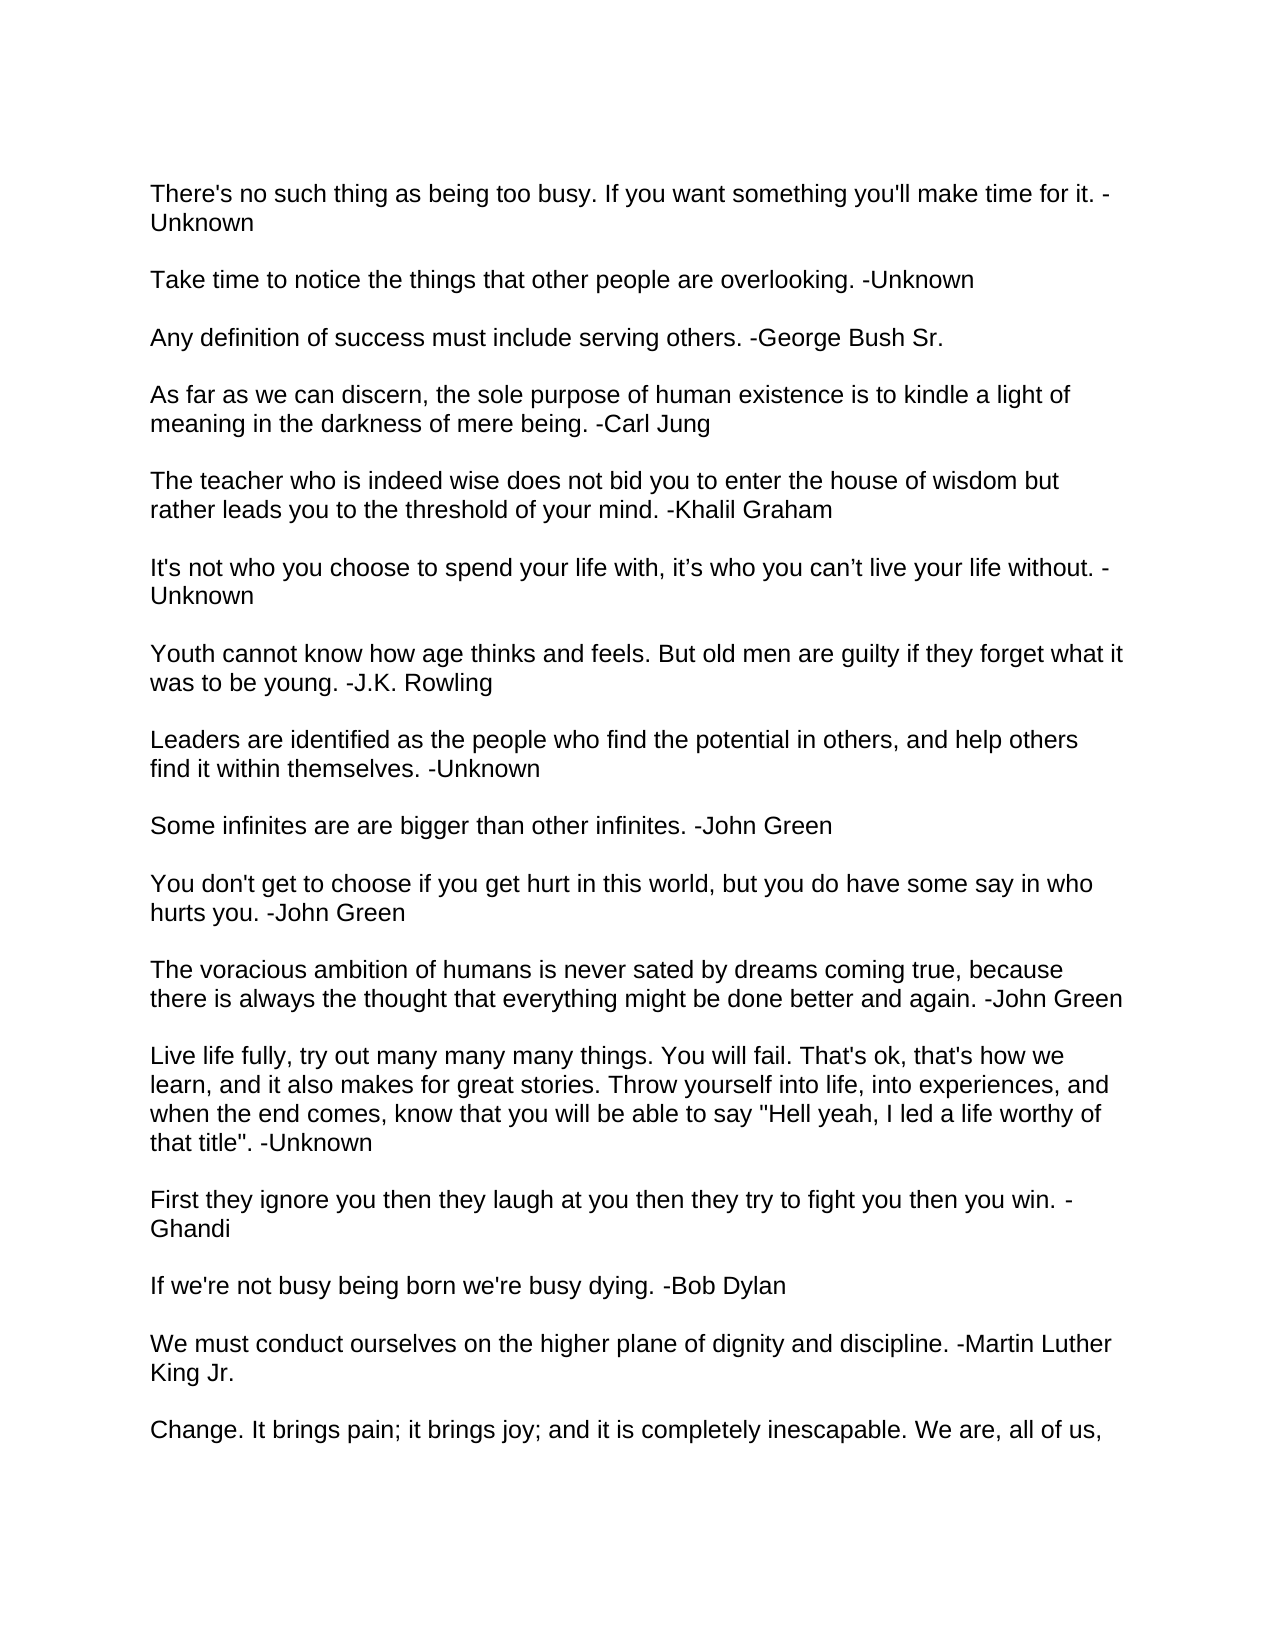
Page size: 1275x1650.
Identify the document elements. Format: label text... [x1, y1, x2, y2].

text Take time to notice the things that other people are overlooking. -Unknown [976, 265, 1125, 294]
text There's no such thing as being too busy. If you want something you'll make time for it. -Unknown [150, 179, 1125, 236]
text Any definition of success must include serving others. -George Bush Sr. As far as we can discern, the sole purpose of human existence is to kindle a light of meaning in the darkness of mere being. -Carl Jung The teacher who is indeed wise does not bid you to enter the house of wisdom but rather leads you to the threshold of your mind. -Khalil Graham It's not who you choose to spend your life with, it’s who you can’t live your life without. -Unknown Youth cannot know how age thinks and feels. But old men are guilty if they forget what it was to be young. -J.K. Rowling Leaders are identified as the people who find the potential in others, and help others find it within themselves. -Unknown Some infinites are are bigger than other infinites. -John Green You don't get to choose if you get hurt in this world, but you do have some say in who hurts you. -John Green The voracious ambition of humans is never sated by dreams coming true, because there is always the thought that everything might be done better and again. -John Green Live life fully, try out many many many things. You will fail. That's ok, that's how we learn, and it also makes for great stories. Throw yourself into life, into experiences, and when the end comes, know that you will be able to say "Hell yeah, I led a life worthy of that title". -Unknown First they ignore you then they laugh at you then they try to fight you then you win. -Ghandi If we're not busy being born we're busy dying. -Bob Dylan We must conduct ourselves on the higher plane of dignity and discipline. -Martin Luther King Jr. Change. It brings pain; it brings joy; and it is completely inescapable. We are, all of us, our own phoenixes. If we choose to be. Out of the ashes, we can be reborn. -Christie Golden [150, 294, 1125, 1444]
